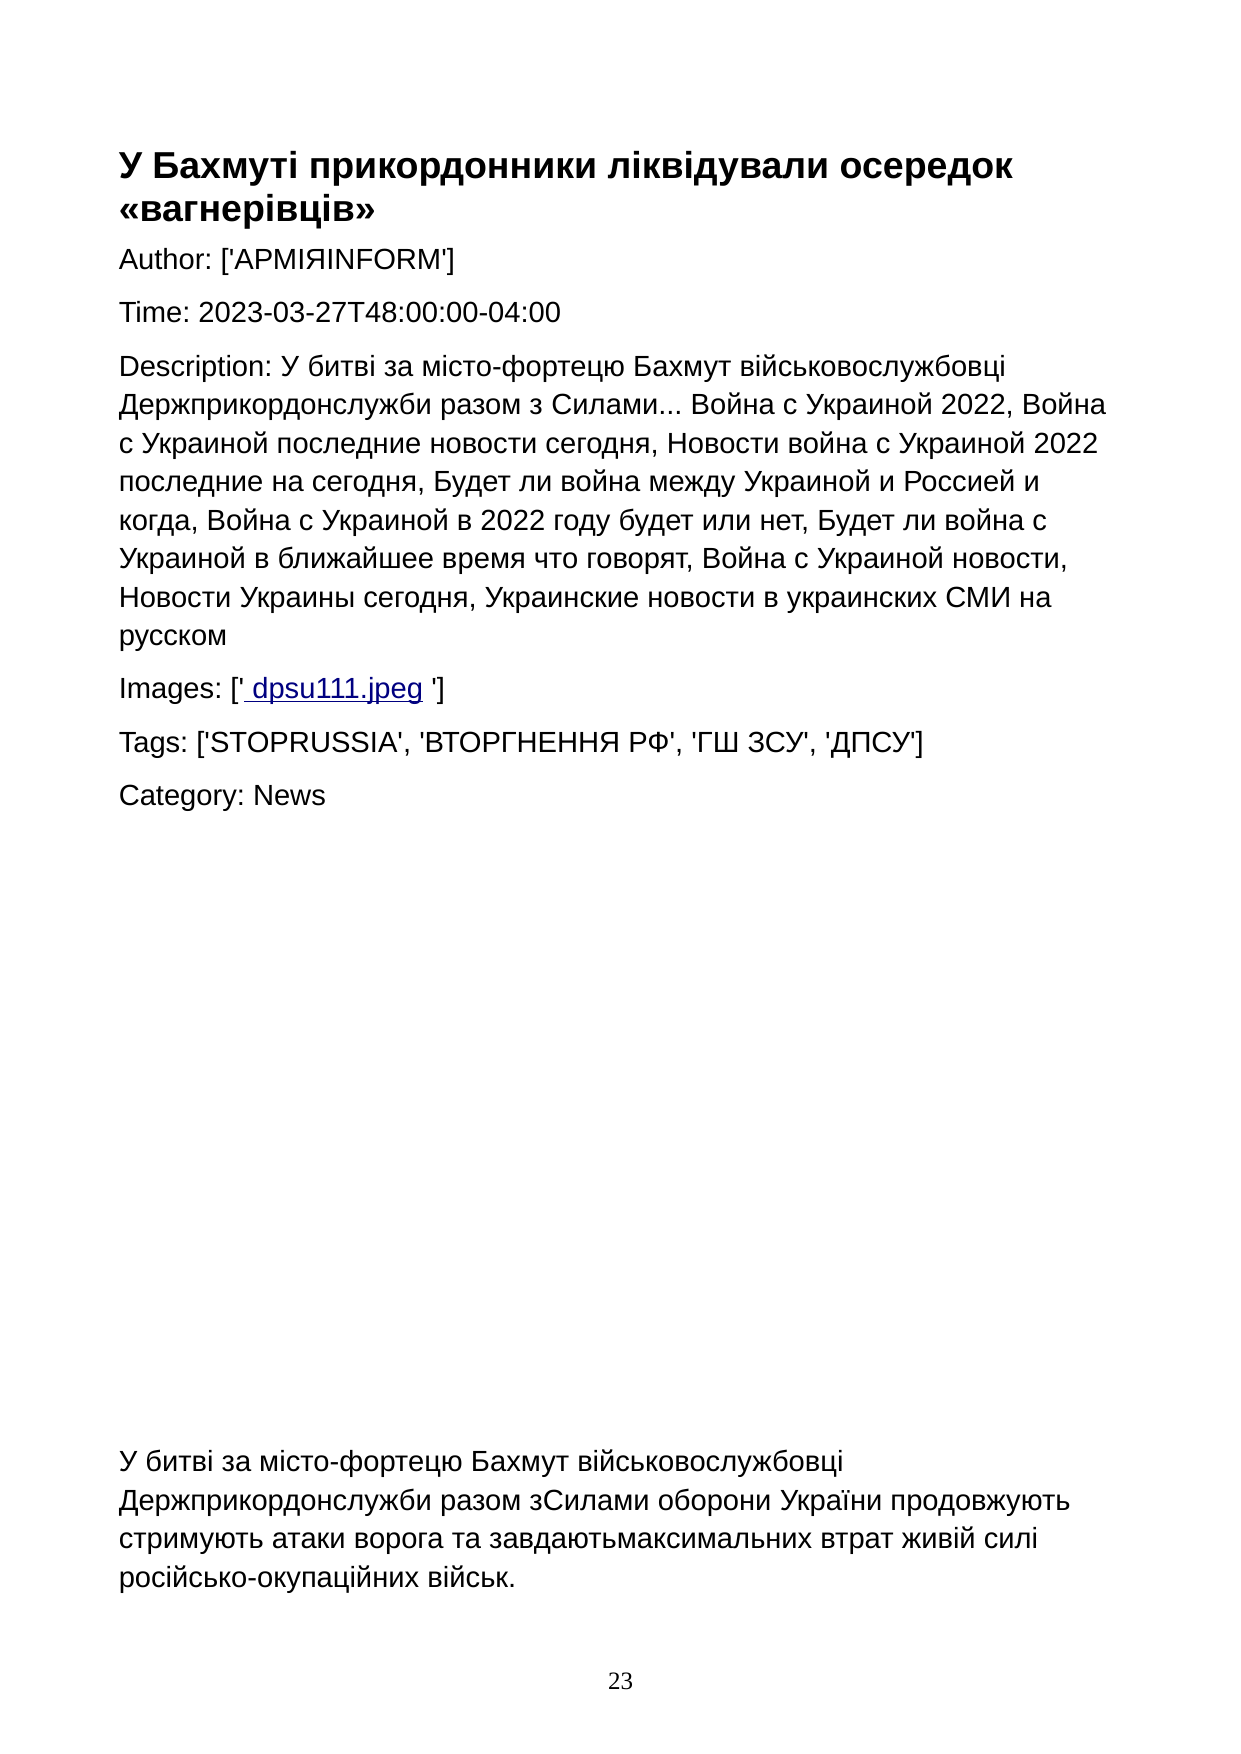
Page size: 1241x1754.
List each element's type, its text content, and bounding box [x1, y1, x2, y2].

text Author: ['АРМІЯINFORM'] [118, 242, 1122, 276]
text У битві за місто-фортецю Бахмут військовослужбовці Держприкордонслужби разом зСилами оборони України продовжують стримують атаки ворога та завдаютьмаксимальних втрат живій силі російсько-окупаційних військ. [118, 1444, 1122, 1593]
text Description: У битві за місто-фортецю Бахмут військовослужбовці Держприкордонслужби разом з Силами... Война с Украиной 2022, Война с Украиной последние новости сегодня, Новости война с Украиной 2022 последние на сегодня, Будет ли война между Украиной и Россией и когда, Война с Украиной в 2022 году будет или нет, Будет ли война с Украиной в ближайшее время что говорят, Война с Украиной новости, Новости Украины сегодня, Украинские новости в украинских СМИ на русском [118, 348, 1122, 652]
subtitle У Бахмуті прикордонники ліквідували осередок «вагнерівців» [118, 143, 1122, 230]
text Category: News [118, 778, 1122, 811]
text Images: [' dpsu111.jpeg '] [118, 671, 1122, 705]
text Time: 2023-03-27T48:00:00-04:00 [118, 295, 1122, 329]
text Tags: ['STOPRUSSIA', 'ВТОРГНЕННЯ РФ', 'ГШ ЗСУ', 'ДПСУ'] [118, 724, 1122, 758]
